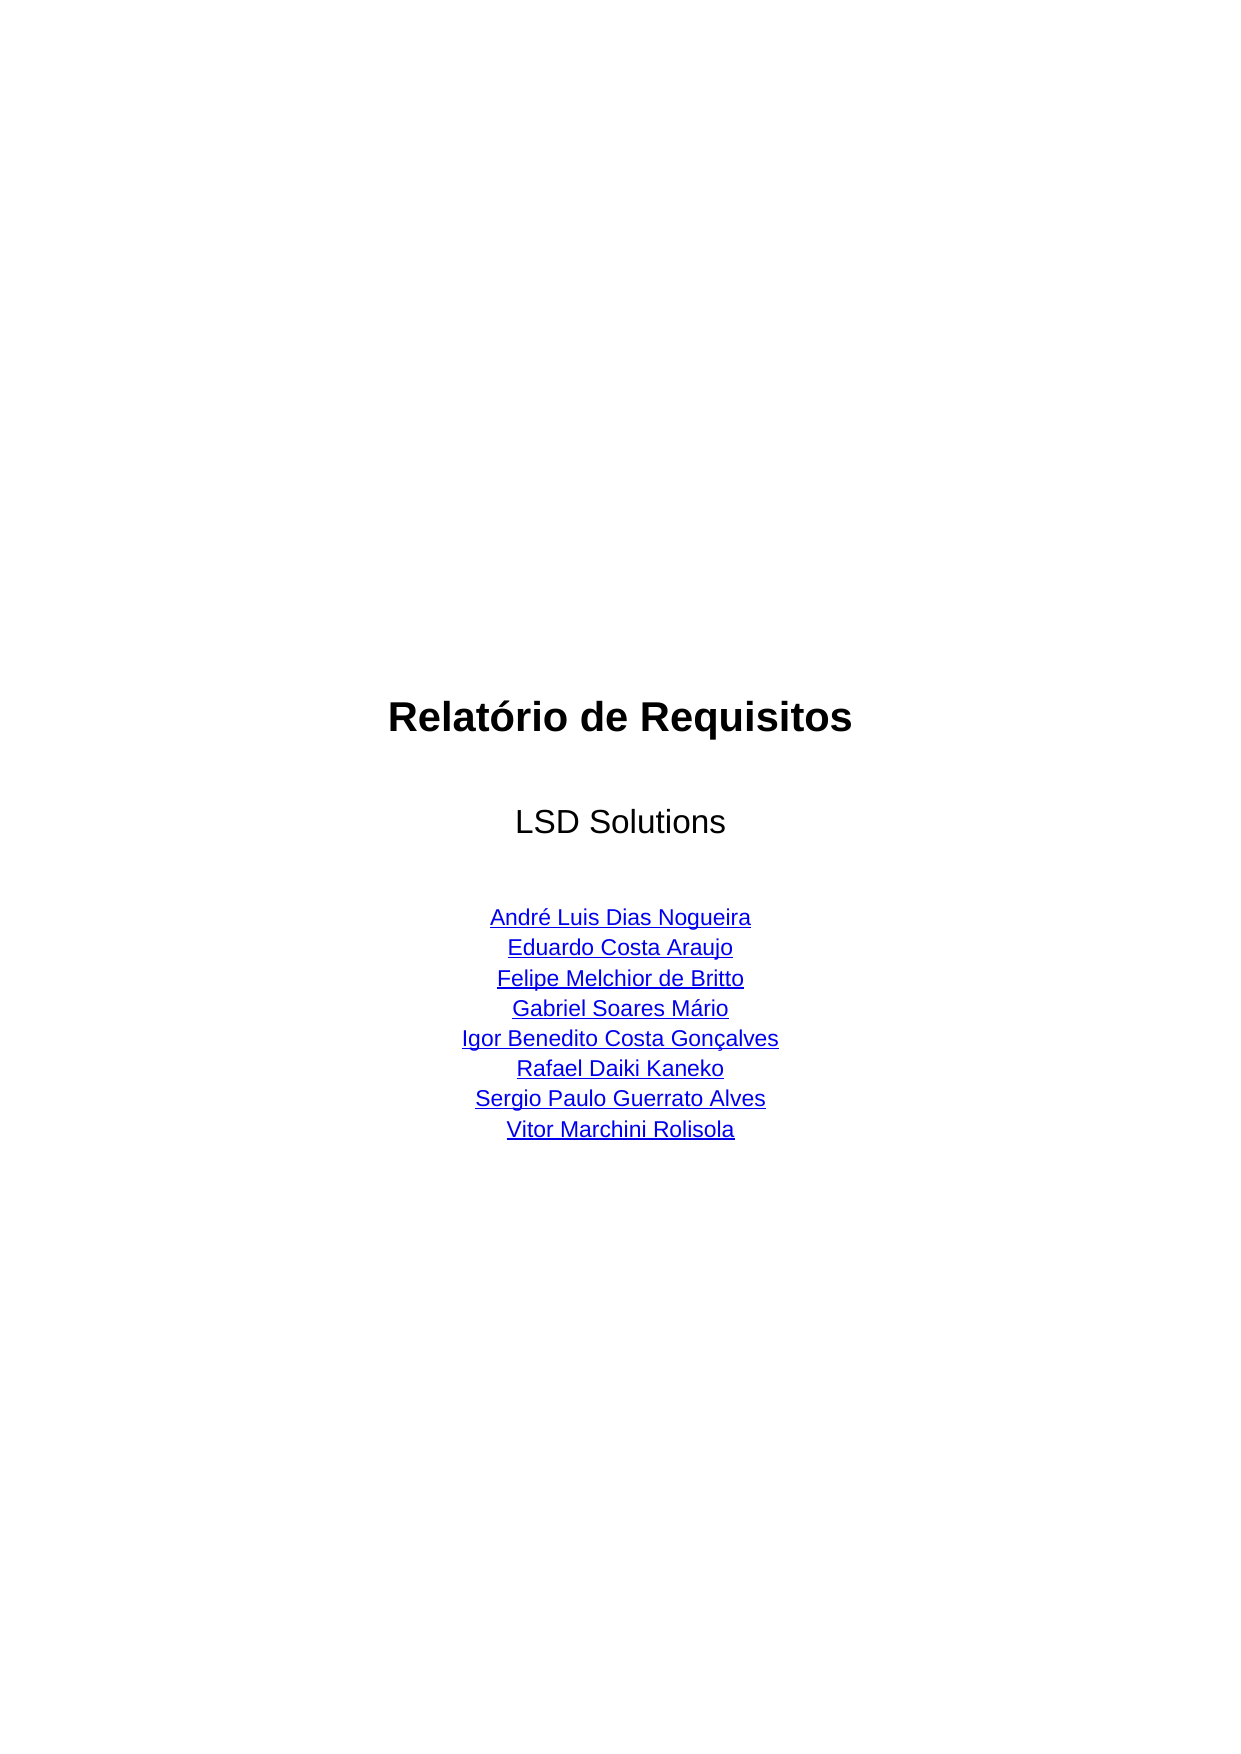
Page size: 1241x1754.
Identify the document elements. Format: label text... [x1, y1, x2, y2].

text Felipe Melchior de Britto [150, 964, 1091, 991]
text Gabriel Soares Mário [150, 995, 1091, 1021]
text André Luis Dias Nogueira [150, 904, 1091, 931]
text Relatório de Requisitos [150, 692, 1091, 740]
text Vitor Marchini Rolisola [150, 1116, 1091, 1142]
text Sergio Paulo Guerrato Alves [150, 1085, 1091, 1112]
text Igor Benedito Costa Gonçalves [150, 1025, 1091, 1051]
subtitle LSD Solutions [150, 802, 1091, 841]
text Rafael Daiki Kaneko [150, 1055, 1091, 1082]
text Eduardo Costa Araujo [150, 934, 1091, 961]
